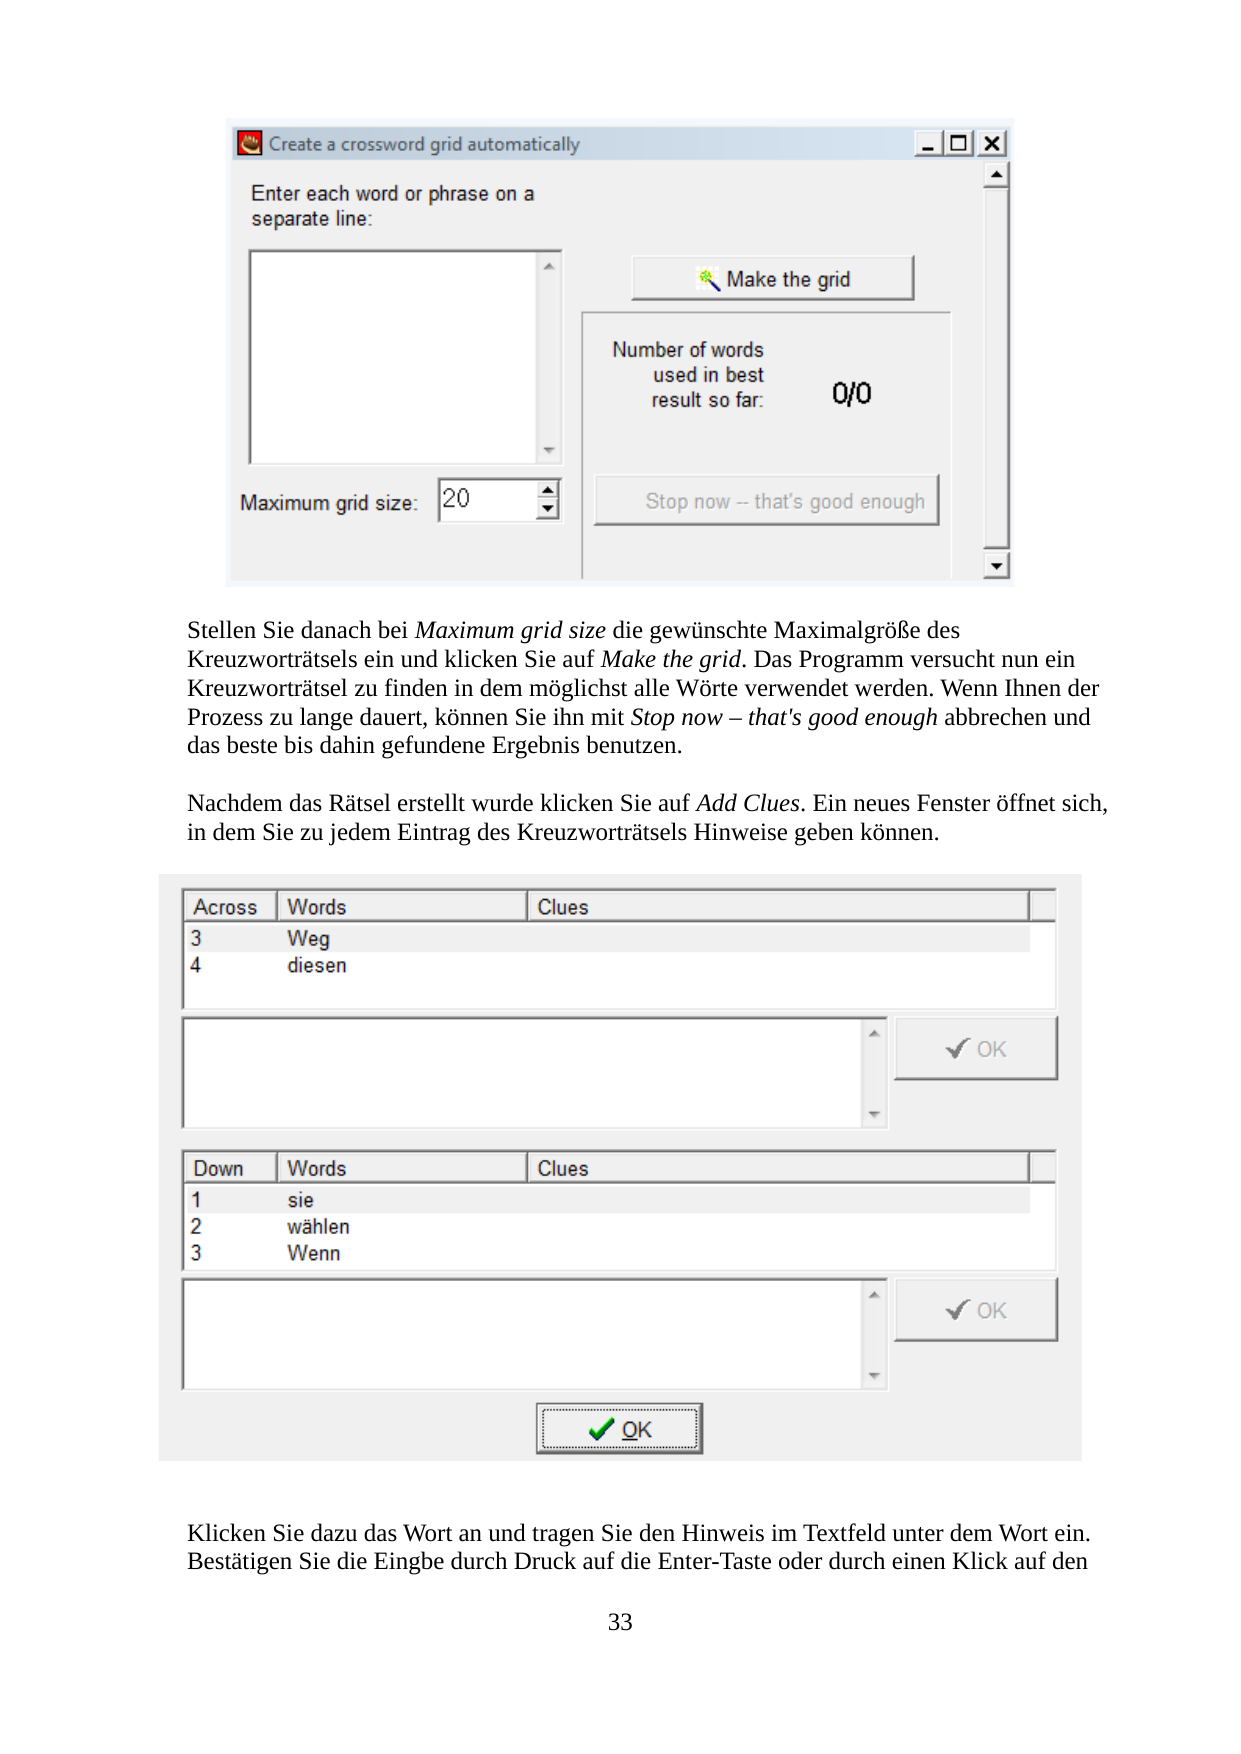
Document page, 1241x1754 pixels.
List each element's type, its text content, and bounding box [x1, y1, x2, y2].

text Klicken Sie dazu das Wort an und tragen Sie den Hinweis im Textfeld unter dem Wort ein. Bestätigen Sie die Eingbe durch Druck auf die Enter-Taste oder durch einen Klick auf den [187, 1518, 1122, 1575]
text Stellen Sie danach bei Maximum grid size die gewünschte Maximalgröße des Kreuzworträtsels ein und klicken Sie auf Make the grid. Das Programm versucht nun ein Kreuzworträtsel zu finden in dem möglichst alle Wörte verwendet werden. Wenn Ihnen der Prozess zu lange dauert, können Sie ihn mit Stop now – that's good enough abbrechen und das beste bis dahin gefundene Ergebnis benutzen. [187, 616, 1122, 759]
picture [158, 874, 1082, 1461]
text Nachdem das Rätsel erstellt wurde klicken Sie auf Add Clues. Ein neues Fenster öffnet sich, in dem Sie zu jedem Eintrag des Kreuzworträtsels Hinweise geben können. [187, 788, 1122, 846]
picture [225, 118, 1015, 587]
